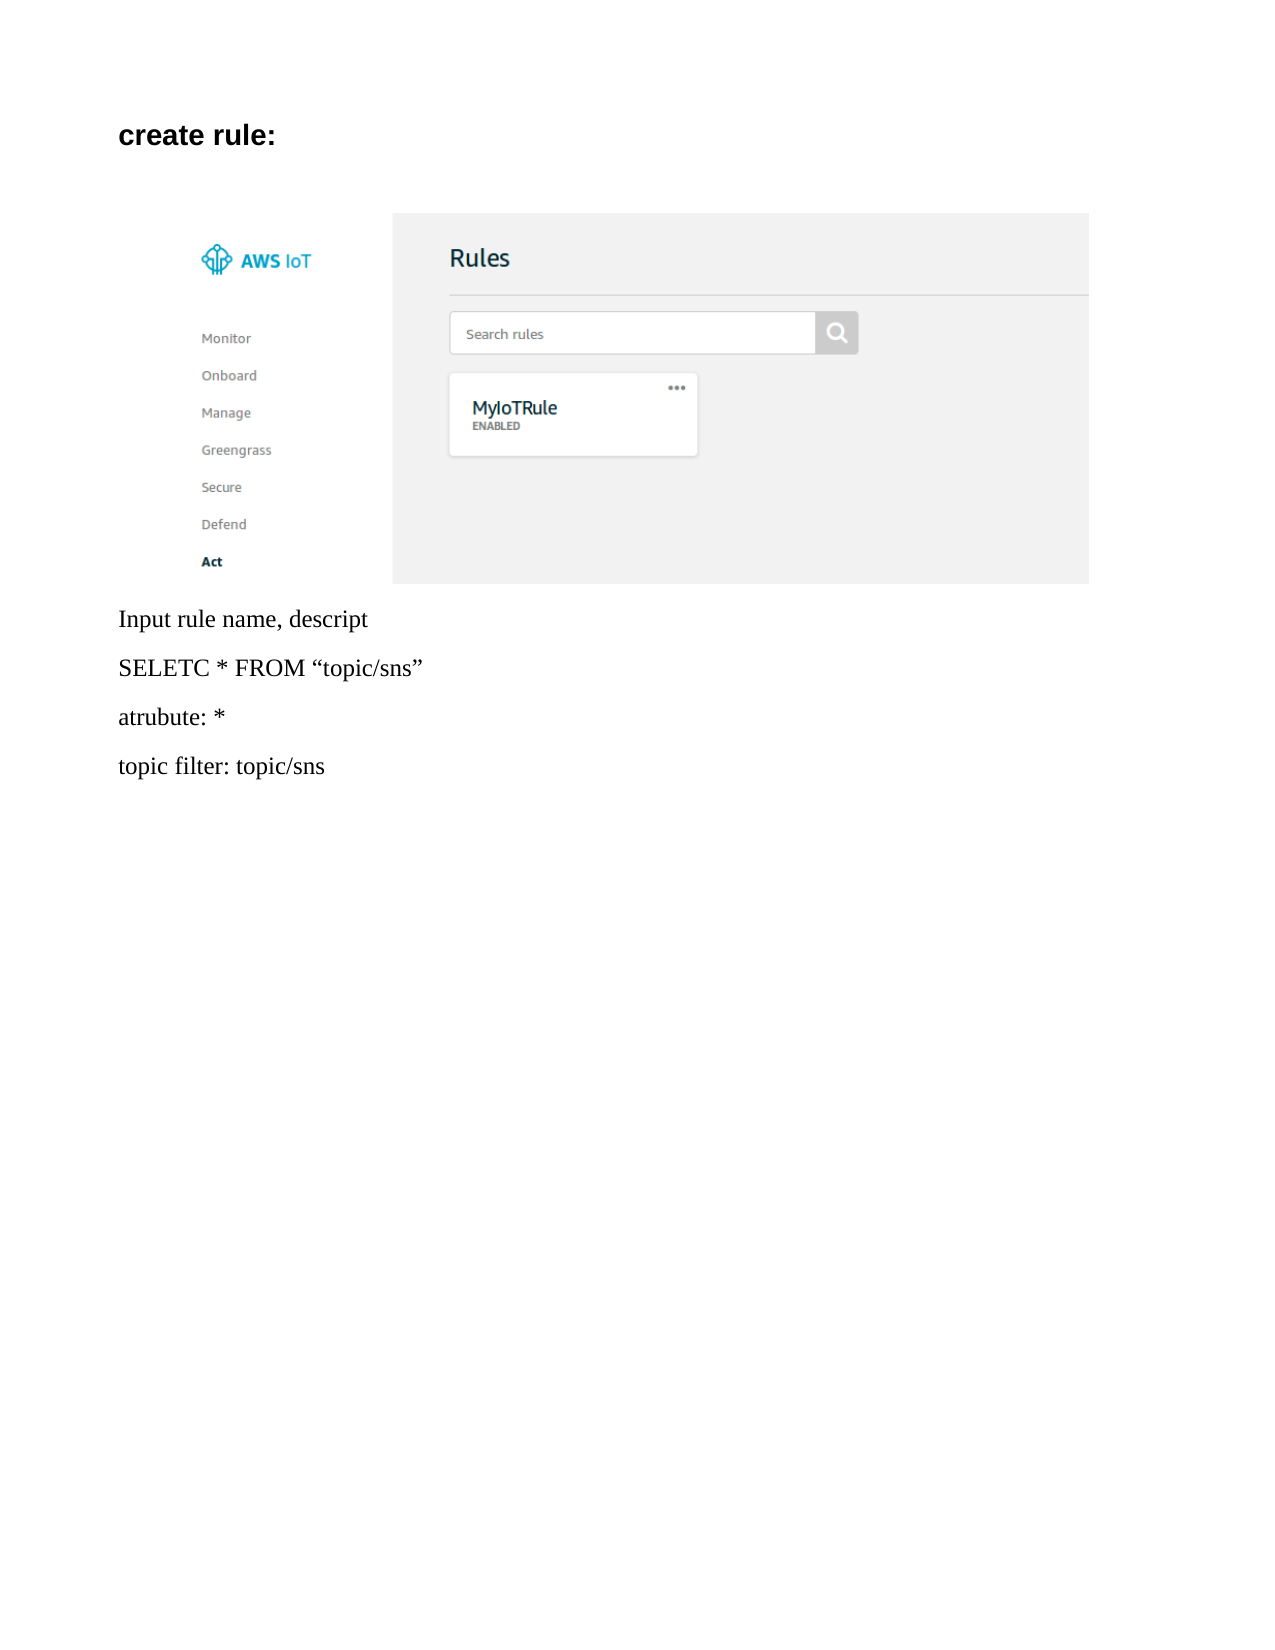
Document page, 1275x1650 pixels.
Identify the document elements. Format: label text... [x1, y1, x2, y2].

text SELETC * FROM “topic/sns” [118, 653, 1157, 682]
text atrubute: * [118, 702, 1157, 731]
picture [186, 213, 1089, 584]
text topic filter: topic/sns [118, 751, 1157, 780]
subtitle create rule: [118, 118, 1157, 152]
text Input rule name, descript [118, 604, 1157, 633]
